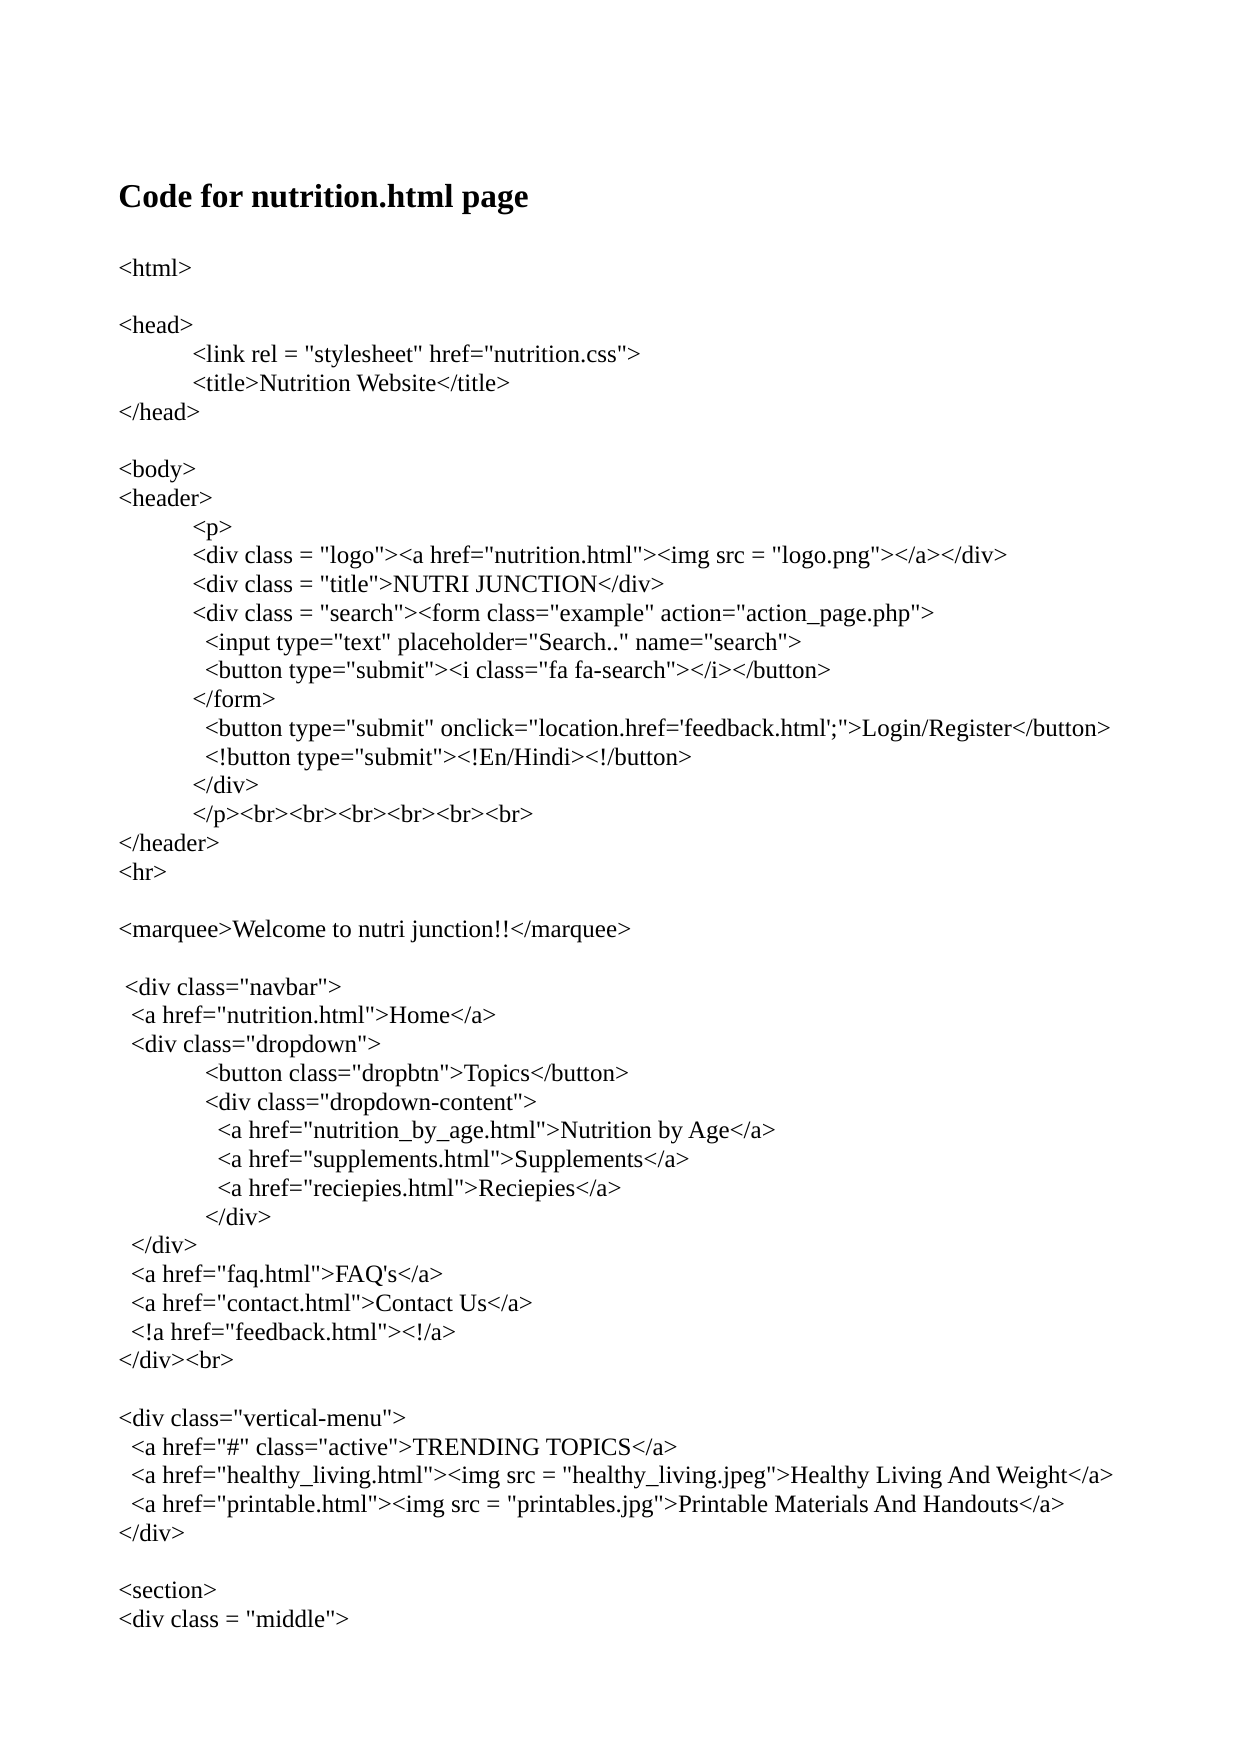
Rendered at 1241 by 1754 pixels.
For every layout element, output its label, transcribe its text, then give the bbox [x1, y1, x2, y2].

text <div class="vertical-menu"> [118, 1403, 1122, 1432]
text </div><br> [118, 1346, 1122, 1374]
text <div class = "search"><form class="example" action="action_page.php"> [118, 598, 1122, 627]
text <html> [118, 253, 1122, 282]
text <section> [118, 1576, 1122, 1604]
text </form> [118, 684, 1122, 713]
text <div class="dropdown"> [118, 1029, 1122, 1058]
text <head> [118, 311, 1122, 339]
text <a href="nutrition.html">Home</a> [118, 1001, 1122, 1029]
text <!button type="submit"><!En/Hindi><!/button> [118, 742, 1122, 771]
text </div> [118, 771, 1122, 799]
text <div class = "middle"> [118, 1604, 1122, 1633]
text <a href="#" class="active">TRENDING TOPICS</a> [118, 1432, 1122, 1461]
text <button type="submit" onclick="location.href='feedback.html';">Login/Register</button> [118, 713, 1122, 742]
text <title>Nutrition Website</title> [118, 368, 1122, 397]
text <a href="printable.html"><img src = "printables.jpg">Printable Materials And Handouts</a> [118, 1489, 1122, 1518]
text <div class="dropdown-content"> [118, 1087, 1122, 1116]
text <marquee>Welcome to nutri junction!!</marquee> [118, 914, 1122, 943]
text <a href="healthy_living.html"><img src = "healthy_living.jpeg">Healthy Living And Weight</a> [118, 1461, 1122, 1489]
text <a href="nutrition_by_age.html">Nutrition by Age</a> [118, 1116, 1122, 1144]
text </div> [118, 1231, 1122, 1259]
text <!a href="feedback.html"><!/a> [118, 1317, 1122, 1346]
text <button class="dropbtn">Topics</button> [118, 1058, 1122, 1087]
text <body> [118, 454, 1122, 483]
text </p><br><br><br><br><br><br> [118, 799, 1122, 828]
text </header> [118, 828, 1122, 857]
text <button type="submit"><i class="fa fa-search"></i></button> [118, 656, 1122, 684]
text </head> [118, 397, 1122, 426]
text <div class="navbar"> [118, 972, 1122, 1001]
text <a href="contact.html">Contact Us</a> [118, 1288, 1122, 1317]
text <a href="faq.html">FAQ's</a> [118, 1259, 1122, 1288]
text <a href="supplements.html">Supplements</a> [118, 1144, 1122, 1173]
text <a href="reciepies.html">Reciepies</a> [118, 1173, 1122, 1202]
text <header> [118, 483, 1122, 512]
text </div> [118, 1518, 1122, 1547]
text <div class = "title">NUTRI JUNCTION</div> [118, 569, 1122, 598]
text <p> [118, 512, 1122, 541]
text Code for nutrition.html page [118, 176, 1122, 215]
text <link rel = "stylesheet" href="nutrition.css"> [118, 339, 1122, 368]
text <input type="text" placeholder="Search.." name="search"> [118, 627, 1122, 656]
text <div class = "logo"><a href="nutrition.html"><img src = "logo.png"></a></div> [118, 541, 1122, 569]
text <hr> [118, 857, 1122, 886]
text </div> [118, 1202, 1122, 1231]
